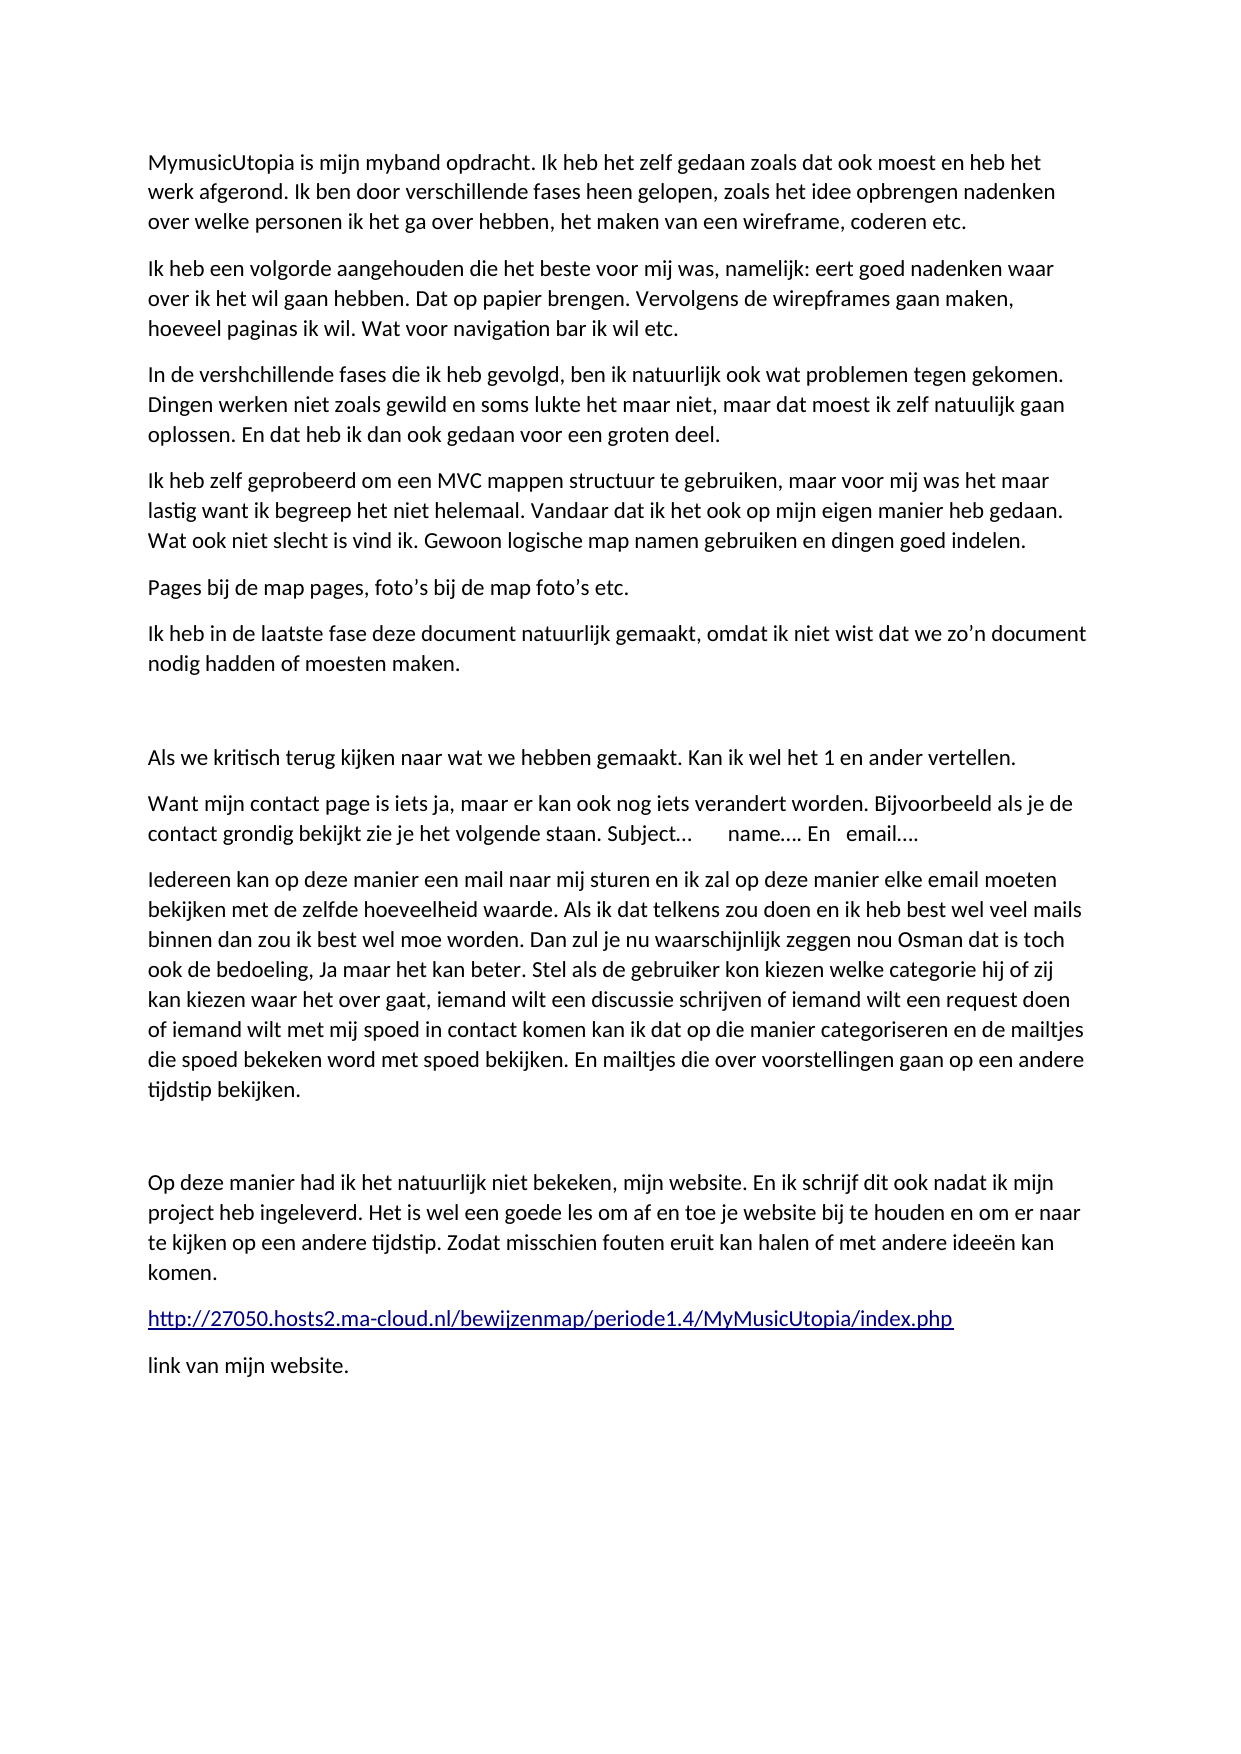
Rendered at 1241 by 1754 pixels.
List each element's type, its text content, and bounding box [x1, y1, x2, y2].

text Als we kritisch terug kijken naar wat we hebben gemaakt. Kan ik wel het 1 en ander vertellen. [148, 743, 1093, 771]
text Ik heb een volgorde aangehouden die het beste voor mij was, namelijk: eert goed nadenken waar over ik het wil gaan hebben. Dat op papier brengen. Vervolgens de wirepframes gaan maken, hoeveel paginas ik wil. Wat voor navigation bar ik wil etc. [148, 254, 1093, 342]
text Ik heb zelf geprobeerd om een MVC mappen structuur te gebruiken, maar voor mij was het maar lastig want ik begreep het niet helemaal. Vandaar dat ik het ook op mijn eigen manier heb gedaan. Wat ook niet slecht is vind ik. Gewoon logische map namen gebruiken en dingen goed indelen. [148, 467, 1093, 554]
text In de vershchillende fases die ik heb gevolgd, ben ik natuurlijk ook wat problemen tegen gekomen. Dingen werken niet zoals gewild en soms lukte het maar niet, maar dat moest ik zelf natuulijk gaan oplossen. En dat heb ik dan ook gedaan voor een groten deel. [148, 360, 1093, 448]
text link van mijn website. [148, 1351, 1093, 1379]
text Pages bij de map pages, foto’s bij de map foto’s etc. [148, 573, 1093, 601]
text MymusicUtopia is mijn myband opdracht. Ik heb het zelf gedaan zoals dat ook moest en heb het werk afgerond. Ik ben door verschillende fases heen gelopen, zoals het idee opbrengen nadenken over welke personen ik het ga over hebben, het maken van een wireframe, coderen etc. [148, 148, 1093, 235]
text Want mijn contact page is iets ja, maar er kan ook nog iets verandert worden. Bijvoorbeeld als je de contact grondig bekijkt zie je het volgende staan. Subject… name…. En email…. [148, 789, 1093, 847]
text Ik heb in de laatste fase deze document natuurlijk gemaakt, omdat ik niet wist dat we zo’n document nodig hadden of moesten maken. [148, 619, 1093, 677]
text Op deze manier had ik het natuurlijk niet bekeken, mijn website. En ik schrijf dit ook nadat ik mijn project heb ingeleverd. Het is wel een goede les om af en toe je website bij te houden en om er naar te kijken op een andere tijdstip. Zodat misschien fouten eruit kan halen of met andere ideeën kan komen. [148, 1168, 1093, 1286]
text http://27050.hosts2.ma-cloud.nl/bewijzenmap/periode1.4/MyMusicUtopia/index.php [148, 1304, 1093, 1332]
text Iedereen kan op deze manier een mail naar mij sturen en ik zal op deze manier elke email moeten bekijken met de zelfde hoeveelheid waarde. Als ik dat telkens zou doen en ik heb best wel veel mails binnen dan zou ik best wel moe worden. Dan zul je nu waarschijnlijk zeggen nou Osman dat is toch ook de bedoeling, Ja maar het kan beter. Stel als de gebruiker kon kiezen welke categorie hij of zij kan kiezen waar het over gaat, iemand wilt een discussie schrijven of iemand wilt een request doen of iemand wilt met mij spoed in contact komen kan ik dat op die manier categoriseren en de mailtjes die spoed bekeken word met spoed bekijken. En mailtjes die over voorstellingen gaan op een andere tijdstip bekijken. [148, 866, 1093, 1103]
